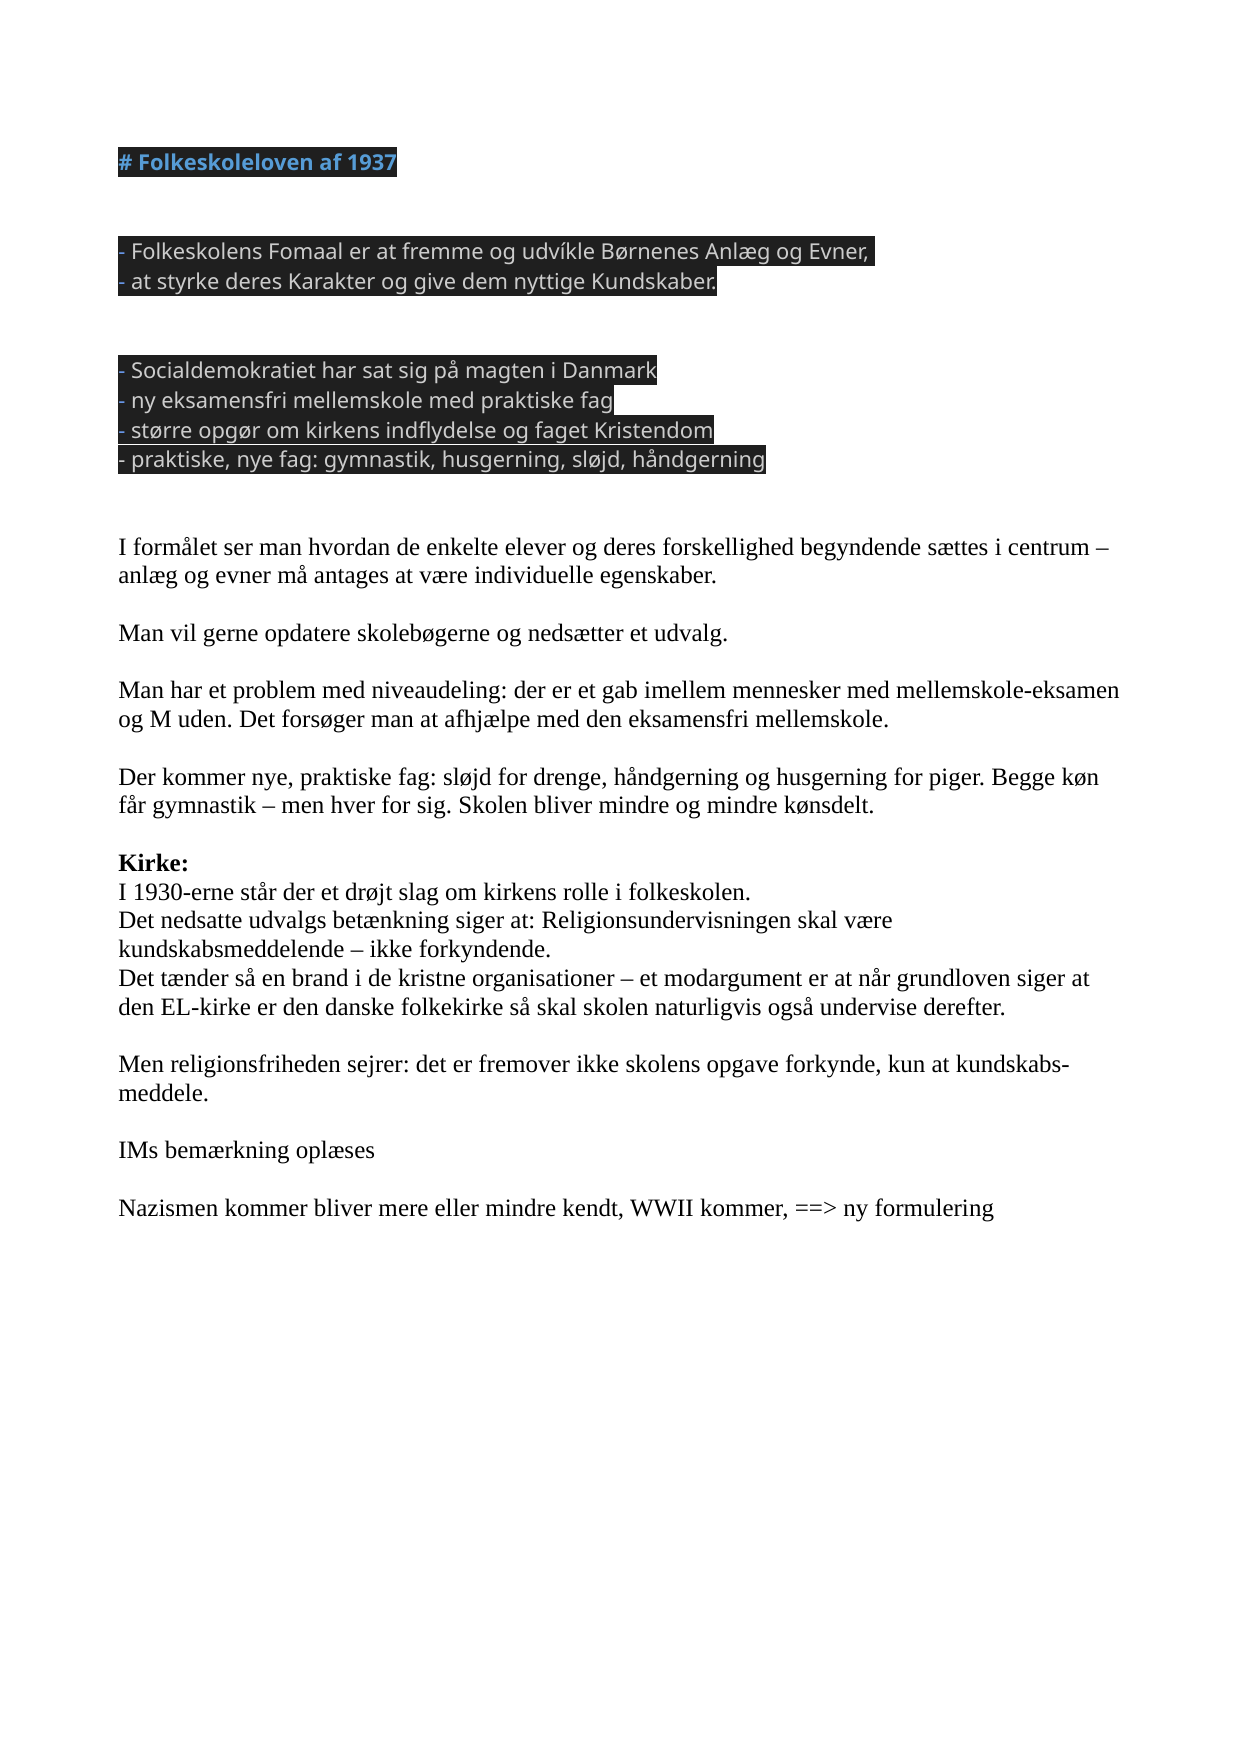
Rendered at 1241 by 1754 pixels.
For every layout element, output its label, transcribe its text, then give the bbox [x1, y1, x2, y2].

text Det tænder så en brand i de kristne organisationer – et modargument er at når grundloven siger at den EL-kirke er den danske folkekirke så skal skolen naturligvis også undervise derefter. [118, 963, 1122, 1021]
text Men religionsfriheden sejrer: det er fremover ikke skolens opgave forkynde, kun at kundskabs-meddele. [118, 1049, 1122, 1107]
text - at styrke deres Karakter og give dem nyttige Kundskaber. [118, 266, 1122, 296]
text Det nedsatte udvalgs betænkning siger at: Religionsundervisningen skal være kundskabsmeddelende – ikke forkyndende. [118, 906, 1122, 963]
text - Socialdemokratiet har sat sig på magten i Danmark [118, 355, 1122, 385]
text - Folkeskolens Fomaal er at fremme og udvíkle Børnenes Anlæg og Evner, [118, 236, 1122, 266]
text I formålet ser man hvordan de enkelte elever og deres forskellighed begyndende sættes i centrum – anlæg og evner må antages at være individuelle egenskaber. [118, 532, 1122, 589]
text Man vil gerne opdatere skolebøgerne og nedsætter et udvalg. [118, 618, 1122, 647]
text IMs bemærkning oplæses [118, 1136, 1122, 1164]
text - større opgør om kirkens indflydelse og faget Kristendom [118, 415, 1122, 444]
text Kirke: [118, 848, 1122, 877]
text Der kommer nye, praktiske fag: sløjd for drenge, håndgerning og husgerning for piger. Begge køn får gymnastik – men hver for sig. Skolen bliver mindre og mindre kønsdelt. [118, 762, 1122, 819]
text I 1930-erne står der et drøjt slag om kirkens rolle i folkeskolen. [118, 877, 1122, 906]
text - praktiske, nye fag: gymnastik, husgerning, sløjd, håndgerning [118, 444, 1122, 474]
text # Folkeskoleloven af 1937 [118, 147, 1122, 177]
text Man har et problem med niveaudeling: der er et gab imellem mennesker med mellemskole-eksamen og M uden. Det forsøger man at afhjælpe med den eksamensfri mellemskole. [118, 676, 1122, 733]
text Nazismen kommer bliver mere eller mindre kendt, WWII kommer, ==> ny formulering [118, 1193, 1122, 1222]
text - ny eksamensfri mellemskole med praktiske fag [118, 385, 1122, 415]
